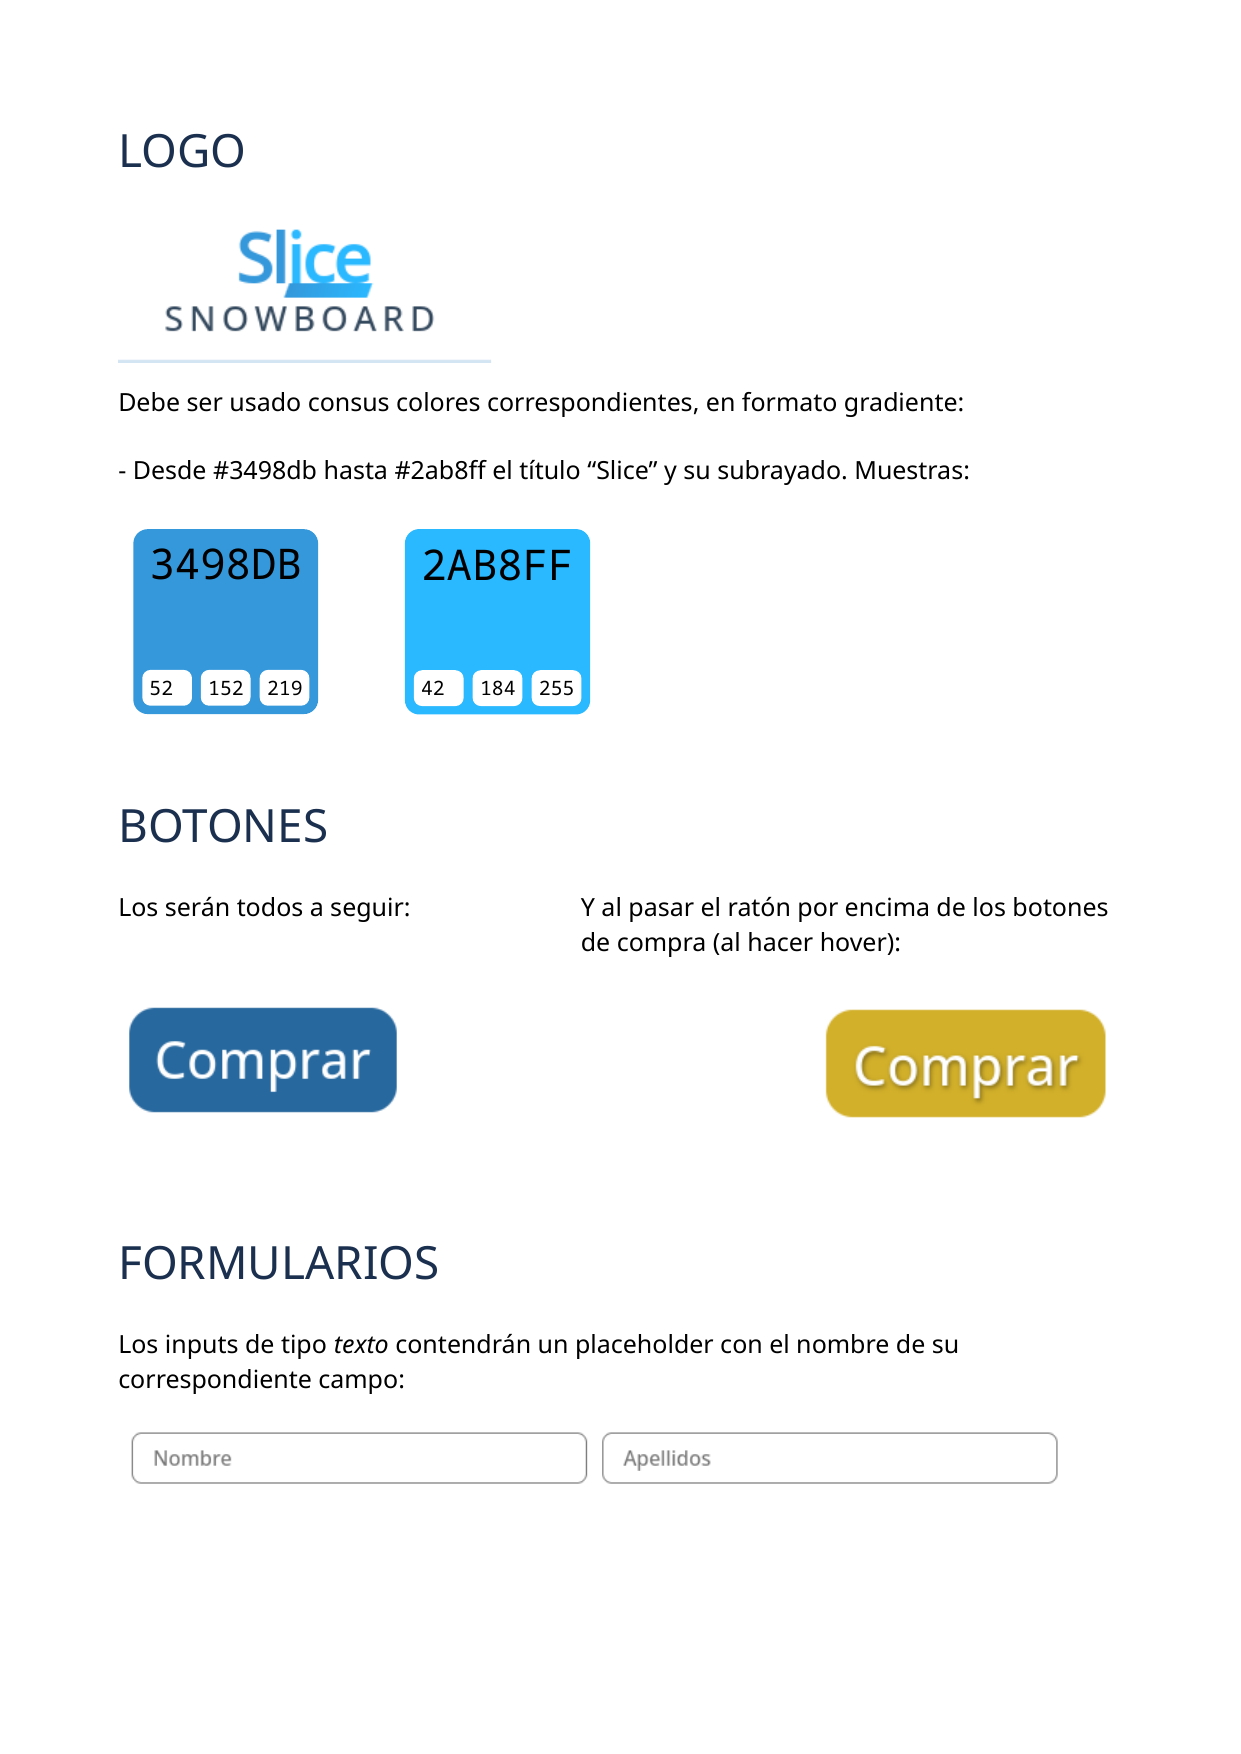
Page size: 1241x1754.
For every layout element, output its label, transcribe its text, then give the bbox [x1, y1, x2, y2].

picture [118, 201, 492, 363]
text - Desde #3498db hasta #2ab8ff el título “Slice” y su subrayado. Muestras: [118, 453, 1122, 487]
text LOGO [118, 118, 1122, 181]
text BOTONES [118, 794, 1122, 856]
picture [806, 997, 1123, 1130]
text Los serán todos a seguir: Y al pasar el ratón por encima de los botones de compra (al hacer hover): [118, 890, 1122, 958]
text FORMULARIOS [118, 1231, 1122, 1293]
text Los inputs de tipo texto contendrán un placeholder con el nombre de su correspondiente campo: [118, 1327, 1122, 1395]
picture [118, 1416, 1069, 1494]
text Debe ser usado consus colores correspondientes, en formato gradiente: [118, 385, 1122, 419]
picture [118, 998, 407, 1121]
